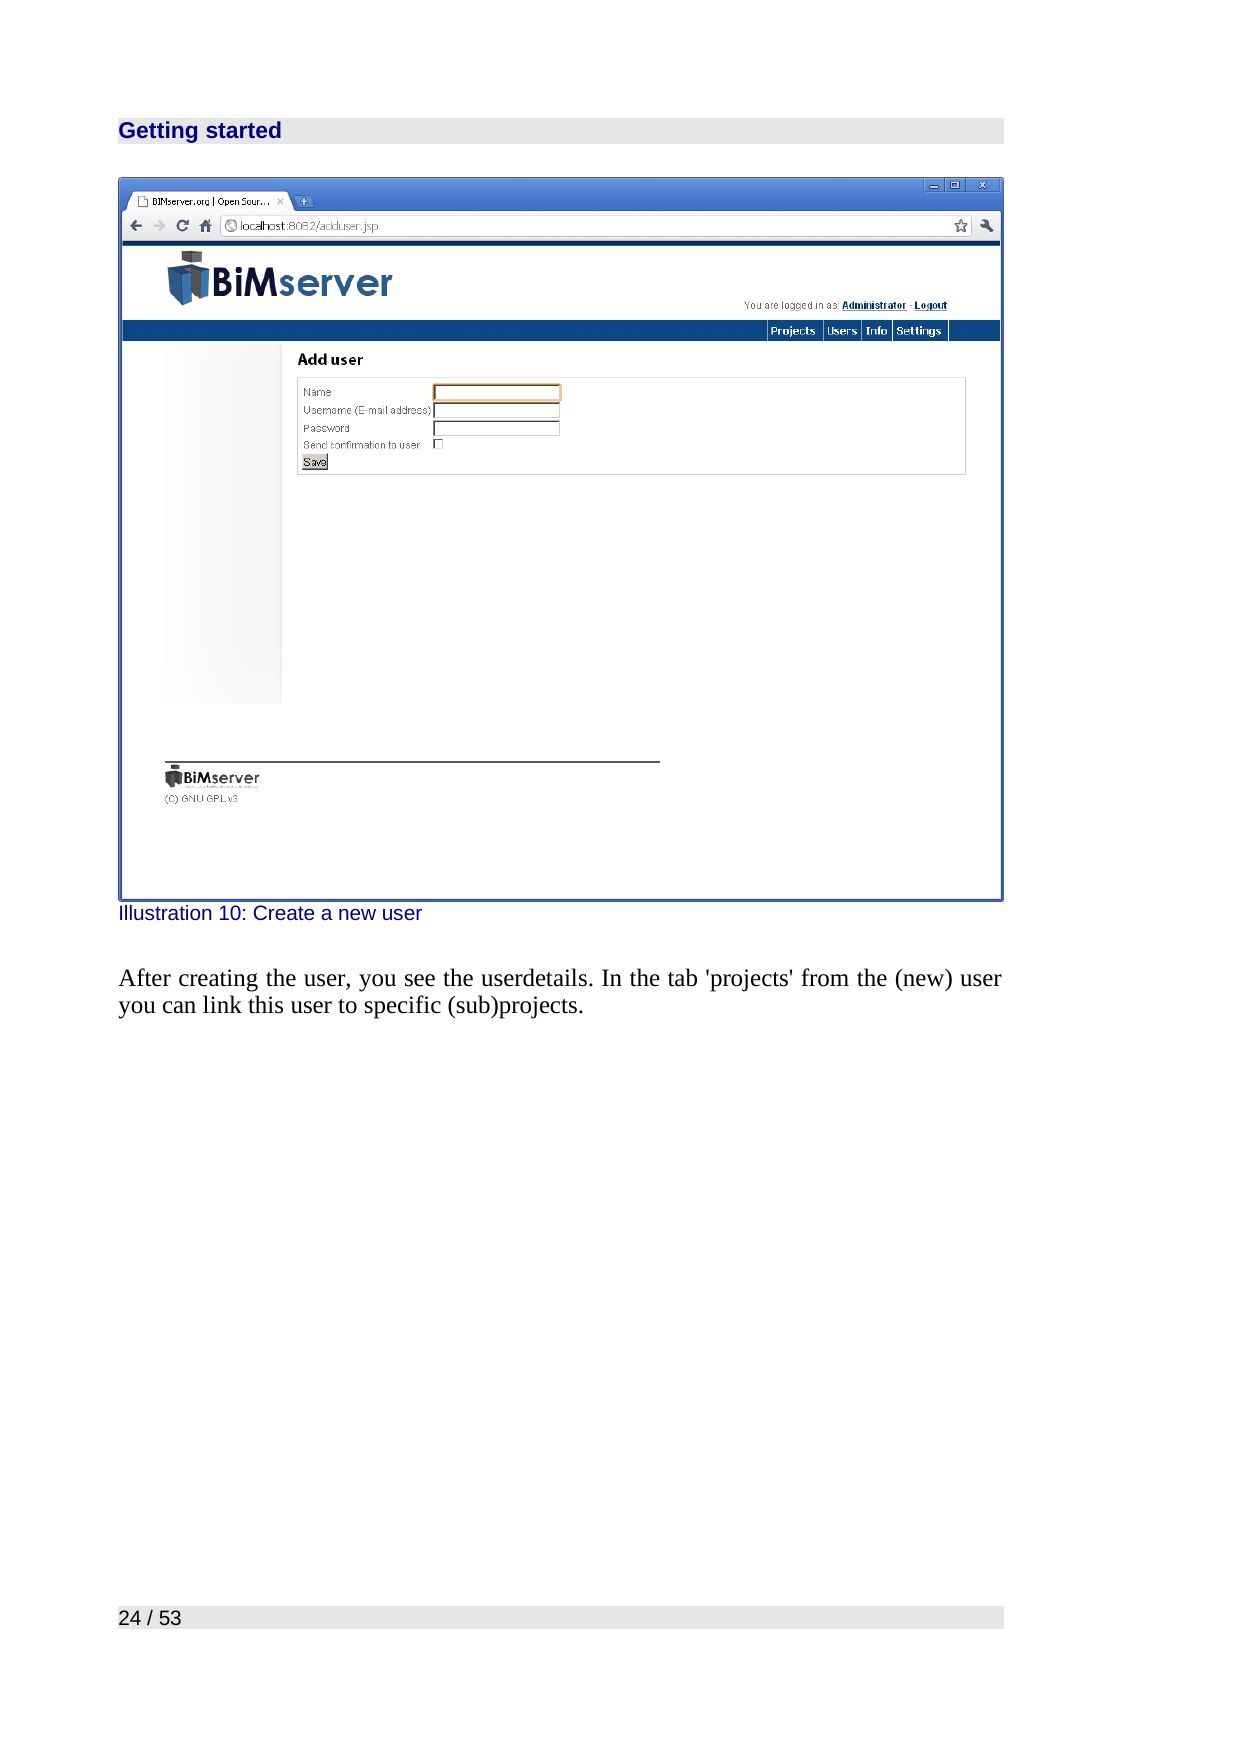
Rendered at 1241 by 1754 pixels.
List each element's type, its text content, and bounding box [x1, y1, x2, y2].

text After creating the user, you see the userdetails. In the tab 'projects' from the (new) user you can link this user to specific (sub)projects. [118, 964, 1004, 1019]
text Illustration 10: Create a new user [118, 902, 1004, 924]
picture [118, 177, 1004, 902]
